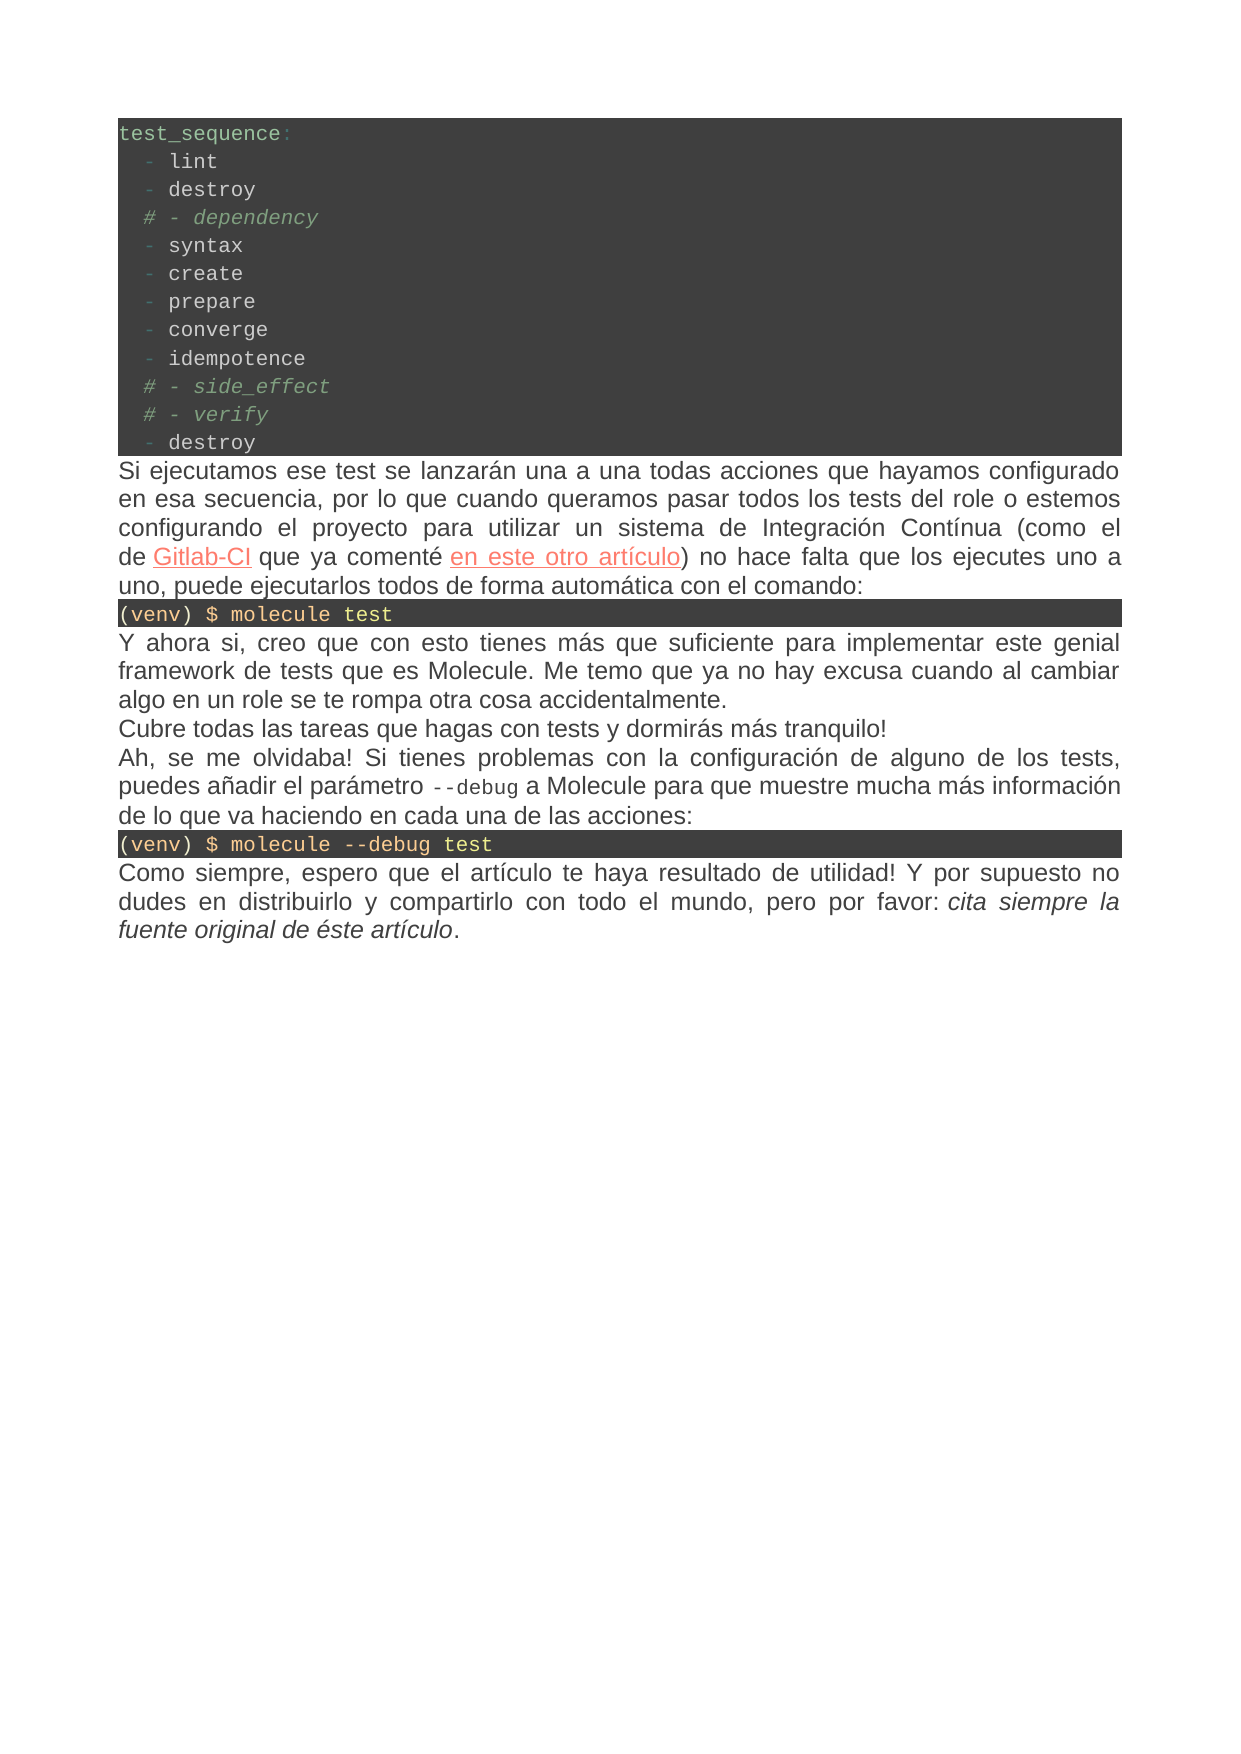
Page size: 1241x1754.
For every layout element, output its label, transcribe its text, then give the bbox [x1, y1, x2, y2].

text (venv) $ molecule --debug test [118, 830, 1122, 858]
text - destroy [118, 427, 1122, 456]
text Ah, se me olvidaba! Si tienes problemas con la configuración de alguno de los tests, puedes añadir el parámetro --debug a Molecule para que muestre mucha más información de lo que va haciendo en cada una de las acciones: [118, 742, 1122, 830]
text Cubre todas las tareas que hagas con tests y dormirás más tranquilo! [118, 714, 1122, 742]
text # - side_effect [118, 371, 1122, 399]
text - prepare [118, 287, 1122, 315]
text test_sequence: [118, 118, 1122, 146]
text - converge [118, 315, 1122, 343]
text - create [118, 259, 1122, 287]
text (venv) $ molecule test [118, 599, 1122, 627]
text # - verify [118, 399, 1122, 427]
text - destroy [118, 174, 1122, 202]
text - idempotence [118, 343, 1122, 371]
text - syntax [118, 231, 1122, 259]
text Si ejecutamos ese test se lanzarán una a una todas acciones que hayamos configurado en esa secuencia, por lo que cuando queramos pasar todos los tests del role o estemos configurando el proyecto para utilizar un sistema de Integración Contínua (como el de Gitlab-CI que ya comenté en este otro artículo) no hace falta que los ejecutes uno a uno, puede ejecutarlos todos de forma automática con el comando: [118, 456, 1122, 599]
text Y ahora si, creo que con esto tienes más que suficiente para implementar este genial framework de tests que es Molecule. Me temo que ya no hay excusa cuando al cambiar algo en un role se te rompa otra cosa accidentalmente. [118, 627, 1122, 714]
text Como siempre, espero que el artículo te haya resultado de utilidad! Y por supuesto no dudes en distribuirlo y compartirlo con todo el mundo, pero por favor: cita siempre la fuente original de éste artículo. [118, 858, 1122, 944]
text # - dependency [118, 202, 1122, 231]
text - lint [118, 146, 1122, 174]
